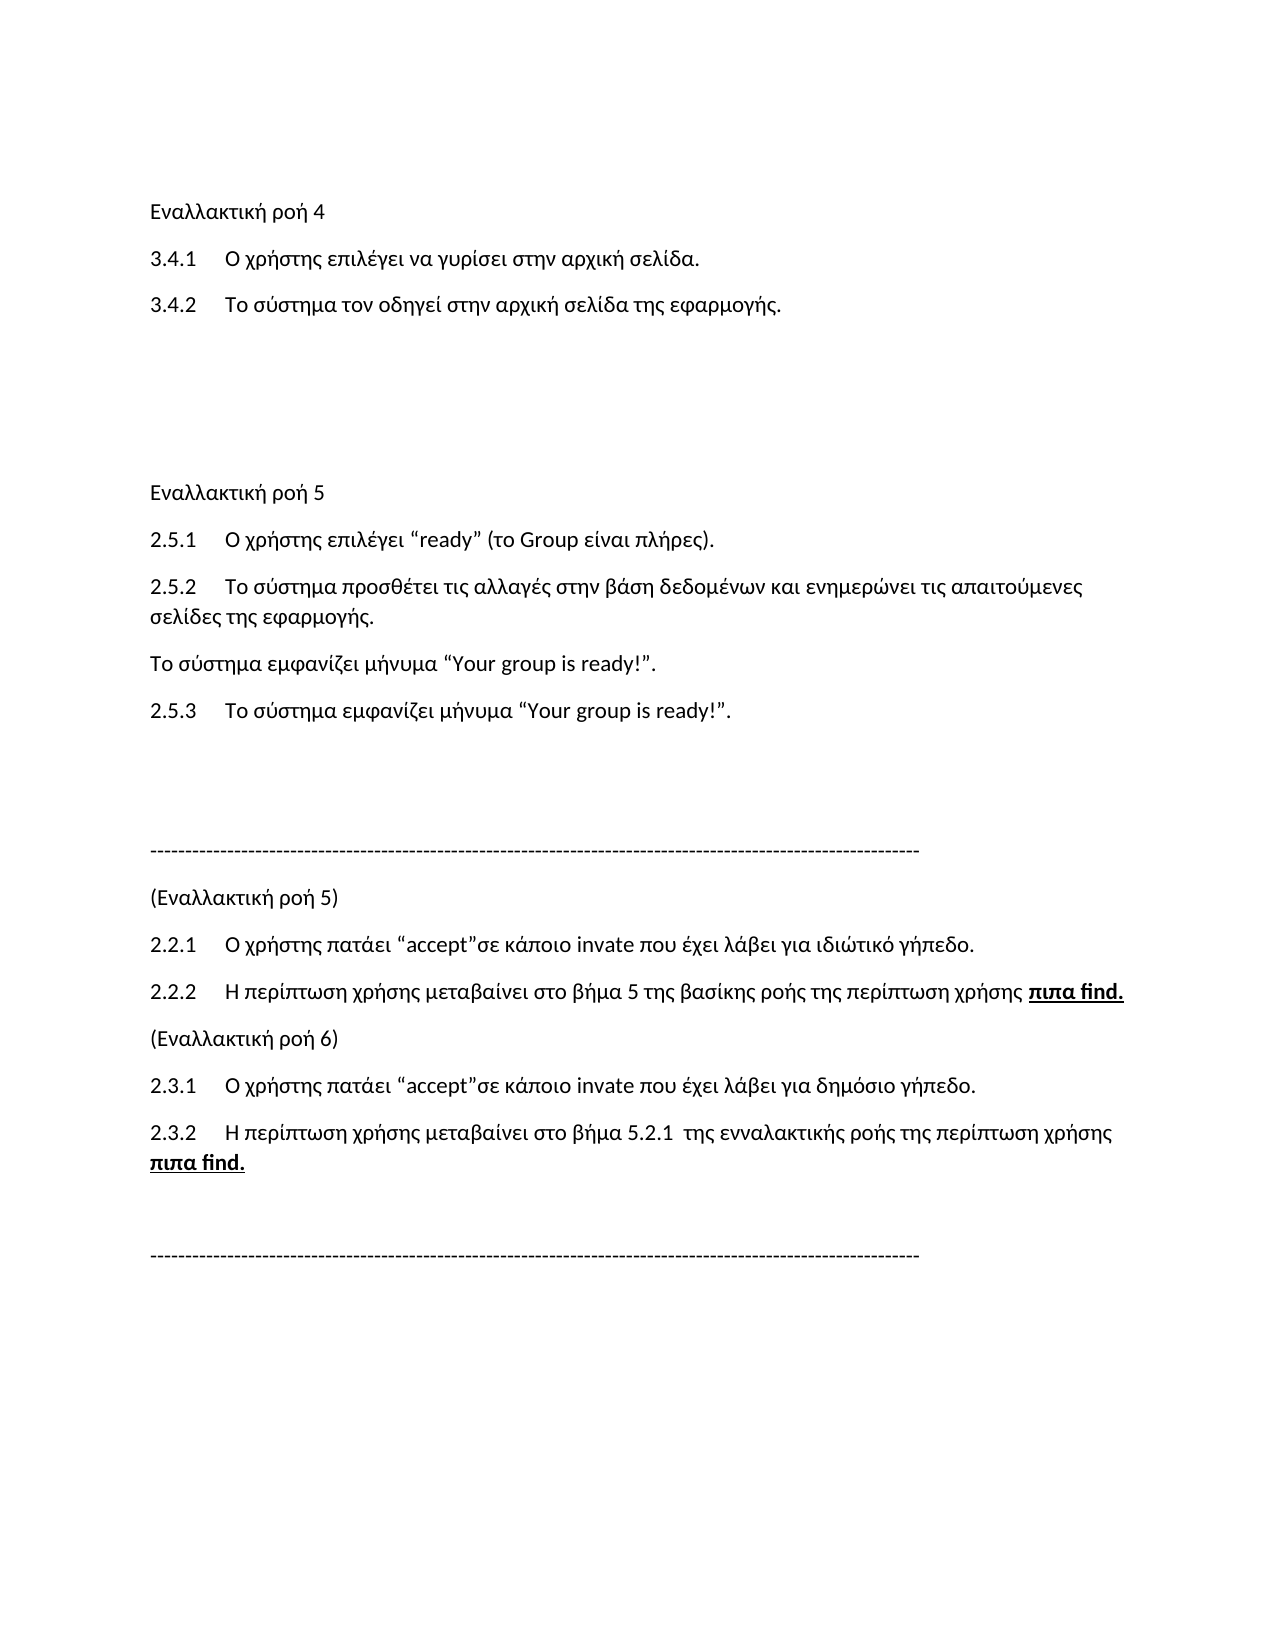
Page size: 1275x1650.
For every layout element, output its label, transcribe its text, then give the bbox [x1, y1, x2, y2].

text 2.3.2 Η περίπτωση χρήσης μεταβαίνει στο βήμα 5.2.1 της ενναλακτικής ροής της περίπτωση χρήσης πιπα find. [150, 1118, 1125, 1176]
text 2.3.1 Ο χρήστης πατάει “accept”σε κάποιο invate που έχει λάβει για δημόσιο γήπεδο. [150, 1071, 1125, 1099]
text (Εναλλακτική ροή 5) [150, 883, 1125, 911]
text -------------------------------------------------------------------------------------------------------------- [150, 836, 1125, 864]
text Εναλλακτική ροή 5 [150, 478, 1125, 506]
text 3.4.2 Το σύστημα τον οδηγεί στην αρχική σελίδα της εφαρμογής. [150, 291, 1125, 319]
text Το σύστημα εμφανίζει μήνυμα “Your group is ready!”. [150, 649, 1125, 677]
text 2.2.1 Ο χρήστης πατάει “accept”σε κάποιο invate που έχει λάβει για ιδιώτικό γήπεδο. [150, 930, 1125, 958]
text -------------------------------------------------------------------------------------------------------------- [150, 1242, 1125, 1270]
text 2.5.1 O χρήστης επιλέγει “ready” (το Group είναι πλήρες). [150, 525, 1125, 553]
text 2.5.3 Το σύστημα εμφανίζει μήνυμα “Your group is ready!”. [150, 696, 1125, 724]
text 3.4.1 O χρήστης επιλέγει να γυρίσει στην αρχική σελίδα. [150, 244, 1125, 272]
text 2.5.2 Το σύστημα προσθέτει τις αλλαγές στην βάση δεδομένων και ενημερώνει τις απαιτούμενες σελίδες της εφαρμογής. [150, 572, 1125, 630]
text Εναλλακτική ροή 4 [150, 197, 1125, 225]
text (Εναλλακτική ροή 6) [150, 1024, 1125, 1052]
text 2.2.2 Η περίπτωση χρήσης μεταβαίνει στο βήμα 5 της βασίκης ροής της περίπτωση χρήσης πιπα find. [150, 977, 1125, 1005]
